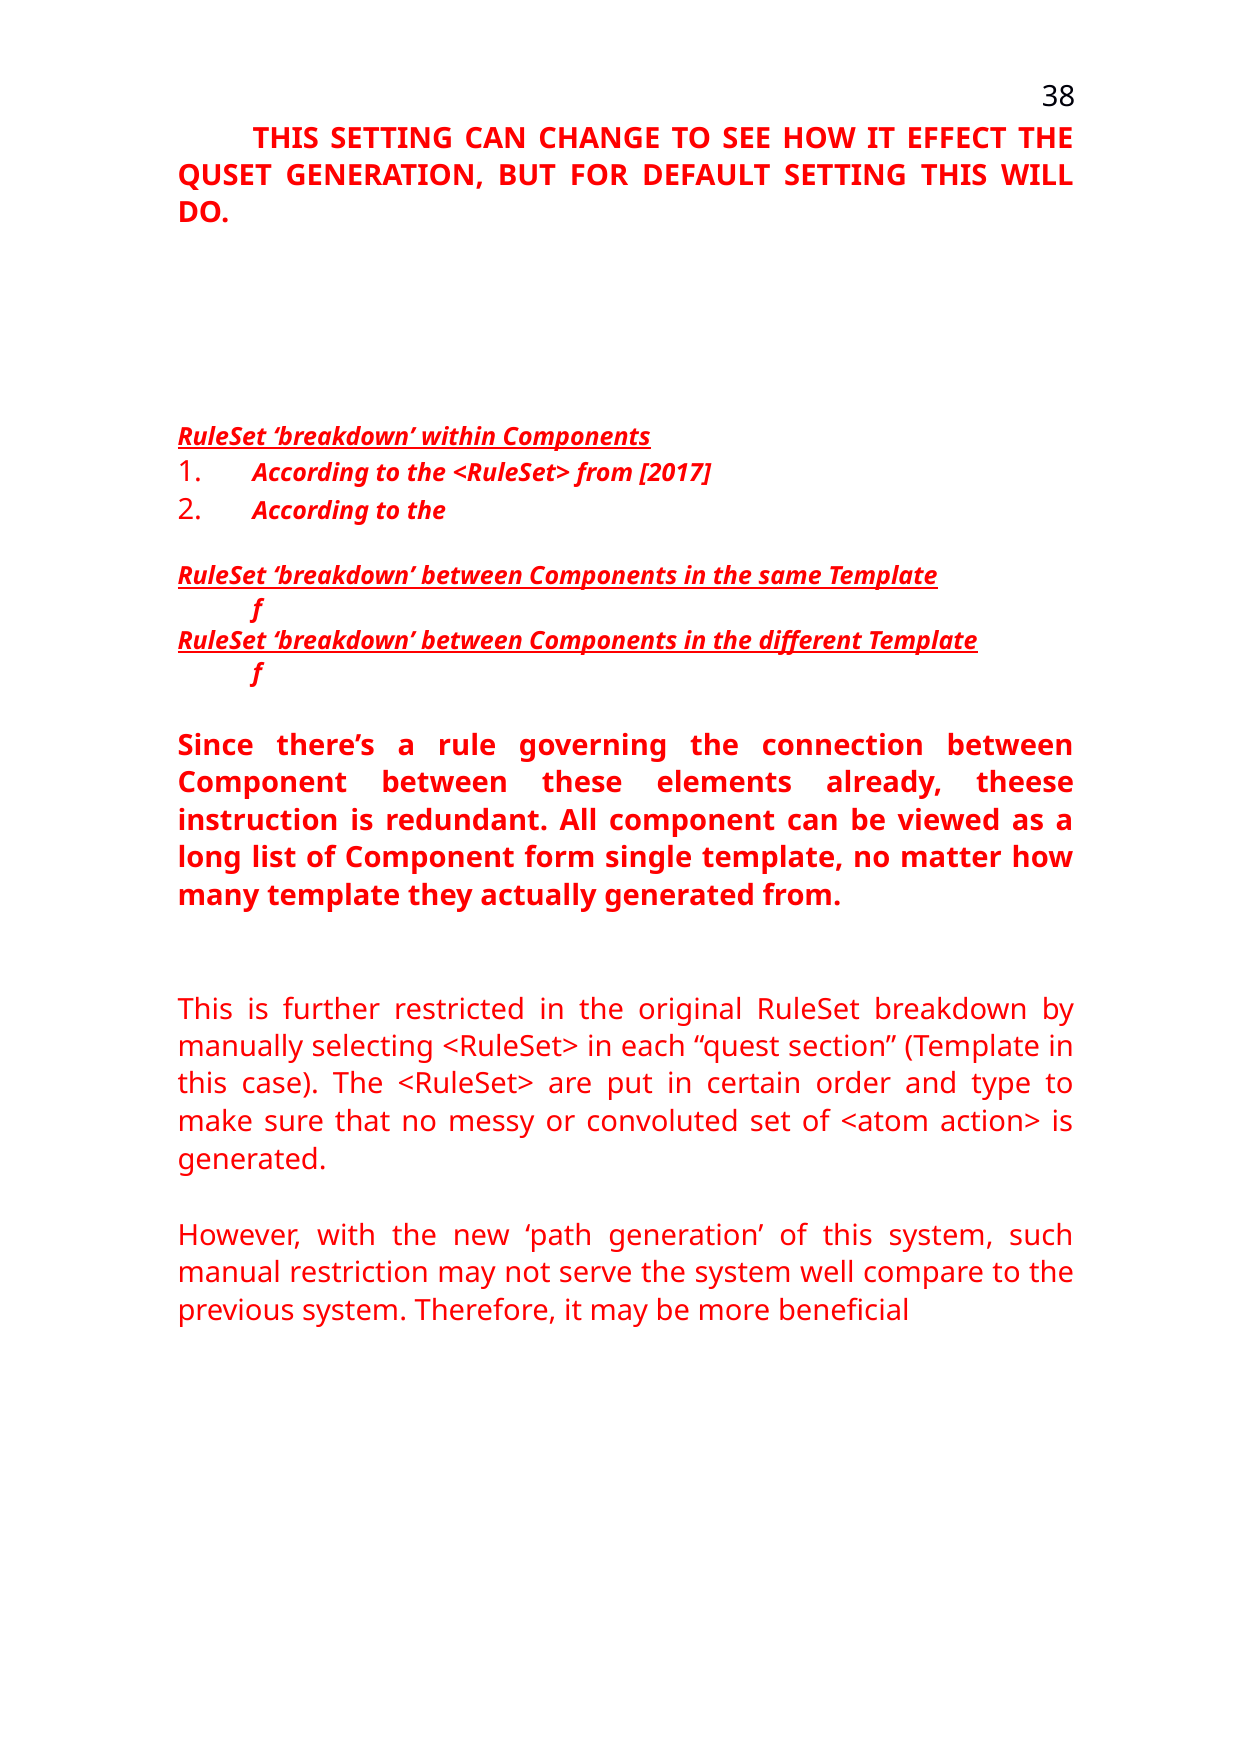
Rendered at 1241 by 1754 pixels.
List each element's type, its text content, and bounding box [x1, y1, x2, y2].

text RuleSet ‘breakdown’ within Components [177, 419, 1075, 451]
text This is further restricted in the original RuleSet breakdown by manually selecting <RuleSet> in each “quest section” (Template in this case). The <RuleSet> are put in certain order and type to make sure that no messy or convoluted set of <atom action> is generated. [177, 989, 1075, 1178]
list According to the <RuleSet> from [2017] [177, 451, 1075, 489]
text RuleSet ‘breakdown’ between Components in the same Template [177, 559, 1075, 591]
list According to the [177, 489, 1075, 527]
text However, with the new ‘path generation’ of this system, such manual restriction may not serve the system well compare to the previous system. Therefore, it may be more beneficial [177, 1215, 1075, 1328]
text f [177, 656, 1075, 688]
text Since there’s a rule governing the connection between Component between these elements already, theese instruction is redundant. All component can be viewed as a long list of Component form single template, no matter how many template they actually generated from. [177, 726, 1075, 914]
text RuleSet ‘breakdown’ between Components in the different Template [177, 623, 1075, 656]
text THIS SETTING CAN CHANGE TO SEE HOW IT EFFECT THE QUSET GENERATION, BUT FOR DEFAULT SETTING THIS WILL DO. [177, 118, 1075, 231]
text f [177, 591, 1075, 623]
